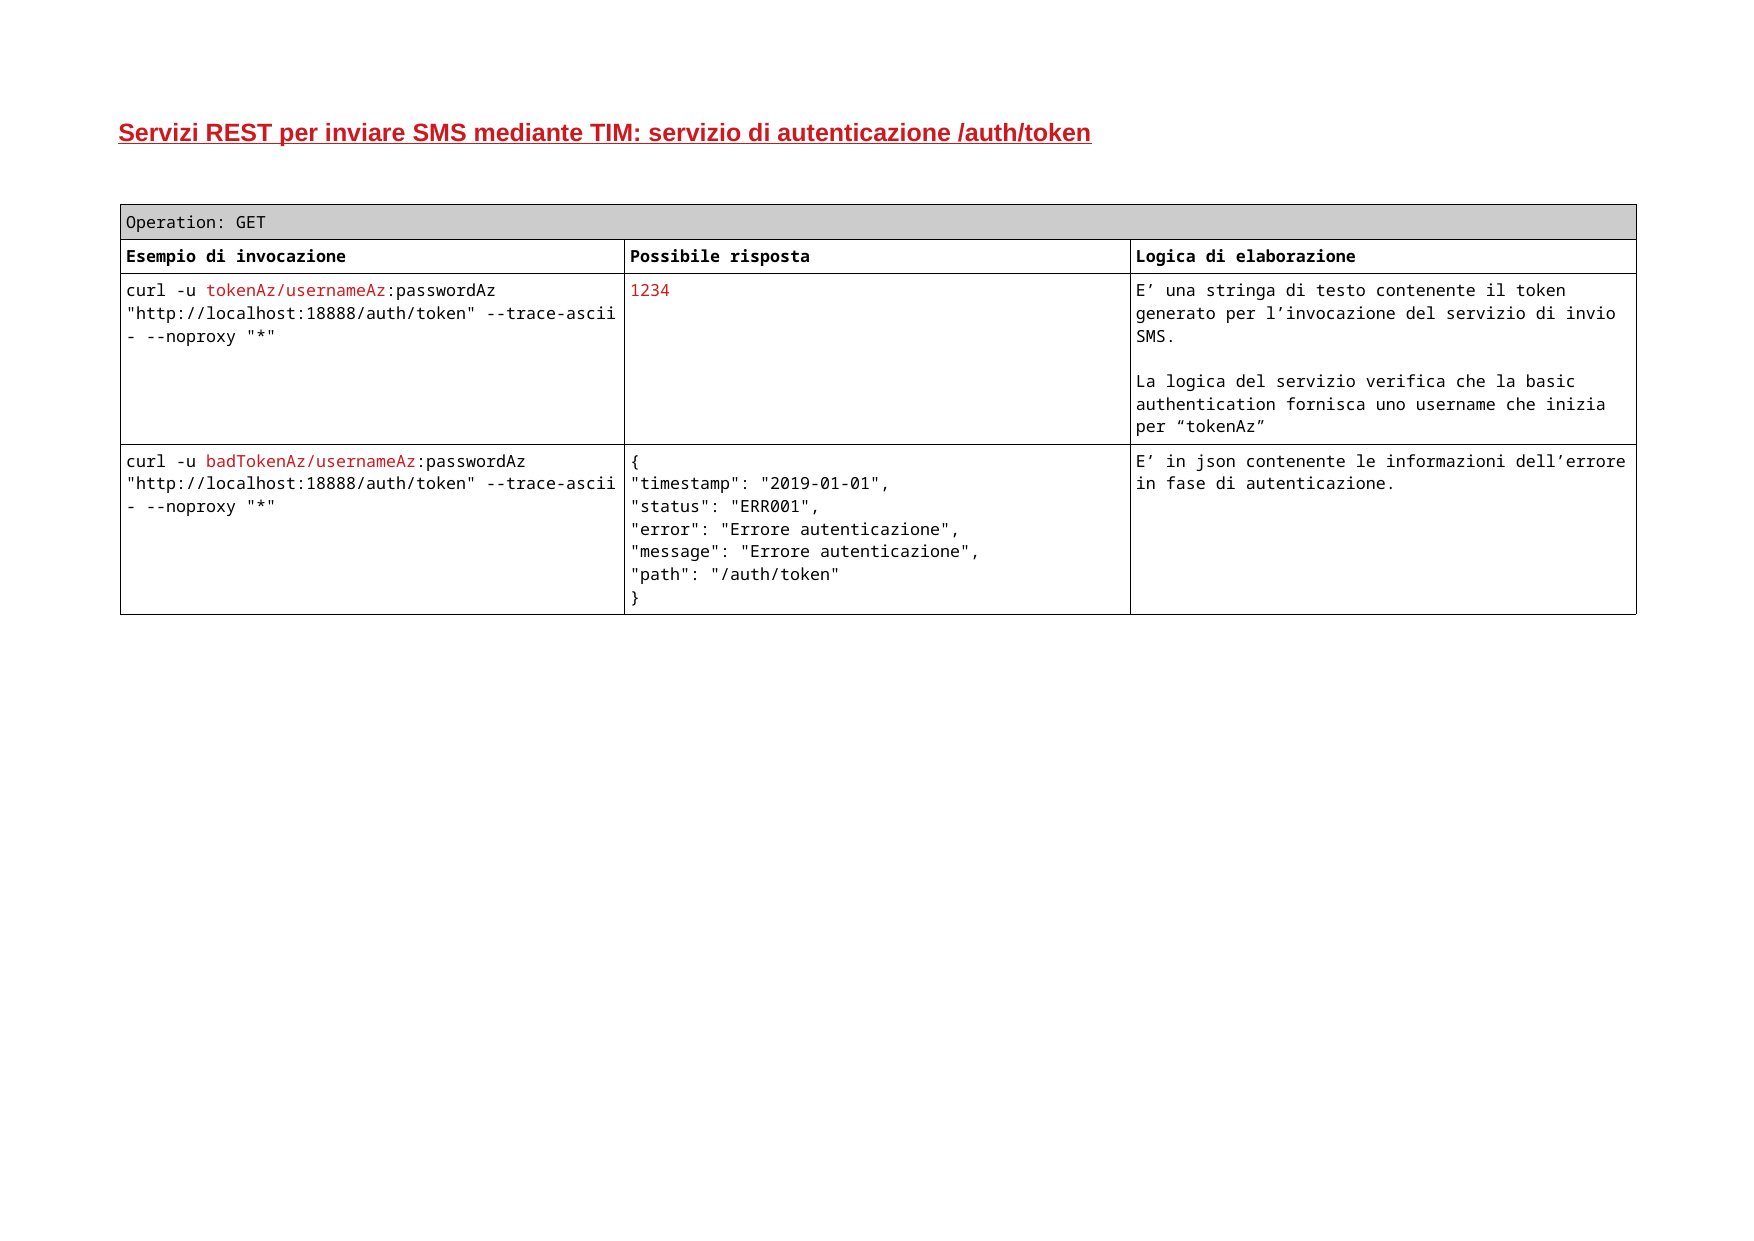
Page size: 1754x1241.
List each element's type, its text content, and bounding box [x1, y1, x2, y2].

table_cell E’ in json contenente le informazioni dell’errore in fase di autenticazione. [1131, 445, 1636, 614]
text Servizi REST per inviare SMS mediante TIM: servizio di autenticazione /auth/token [118, 118, 1636, 147]
table_cell 1234 [625, 274, 1130, 443]
table_cell Logica di elaborazione [1131, 240, 1636, 273]
table_cell curl -u tokenAz/usernameAz:passwordAz "http://localhost:18888/auth/token" --trace-ascii - --noproxy "*" [121, 274, 624, 443]
table_cell { "timestamp": "2019-01-01", "status": "ERR001", "error": "Errore autenticazione", "message": "Errore autenticazione", "path": "/auth/token" } [625, 445, 1130, 614]
table_header Operation: GET [121, 205, 1636, 239]
table_cell Possibile risposta [625, 240, 1130, 273]
table_cell Esempio di invocazione [121, 240, 624, 273]
table_cell E’ una stringa di testo contenente il token generato per l’invocazione del servizio di invio SMS. La logica del servizio verifica che la basic authentication fornisca uno username che inizia per “tokenAz” [1131, 274, 1636, 443]
table_cell curl -u badTokenAz/usernameAz:passwordAz "http://localhost:18888/auth/token" --trace-ascii - --noproxy "*" [121, 445, 624, 614]
